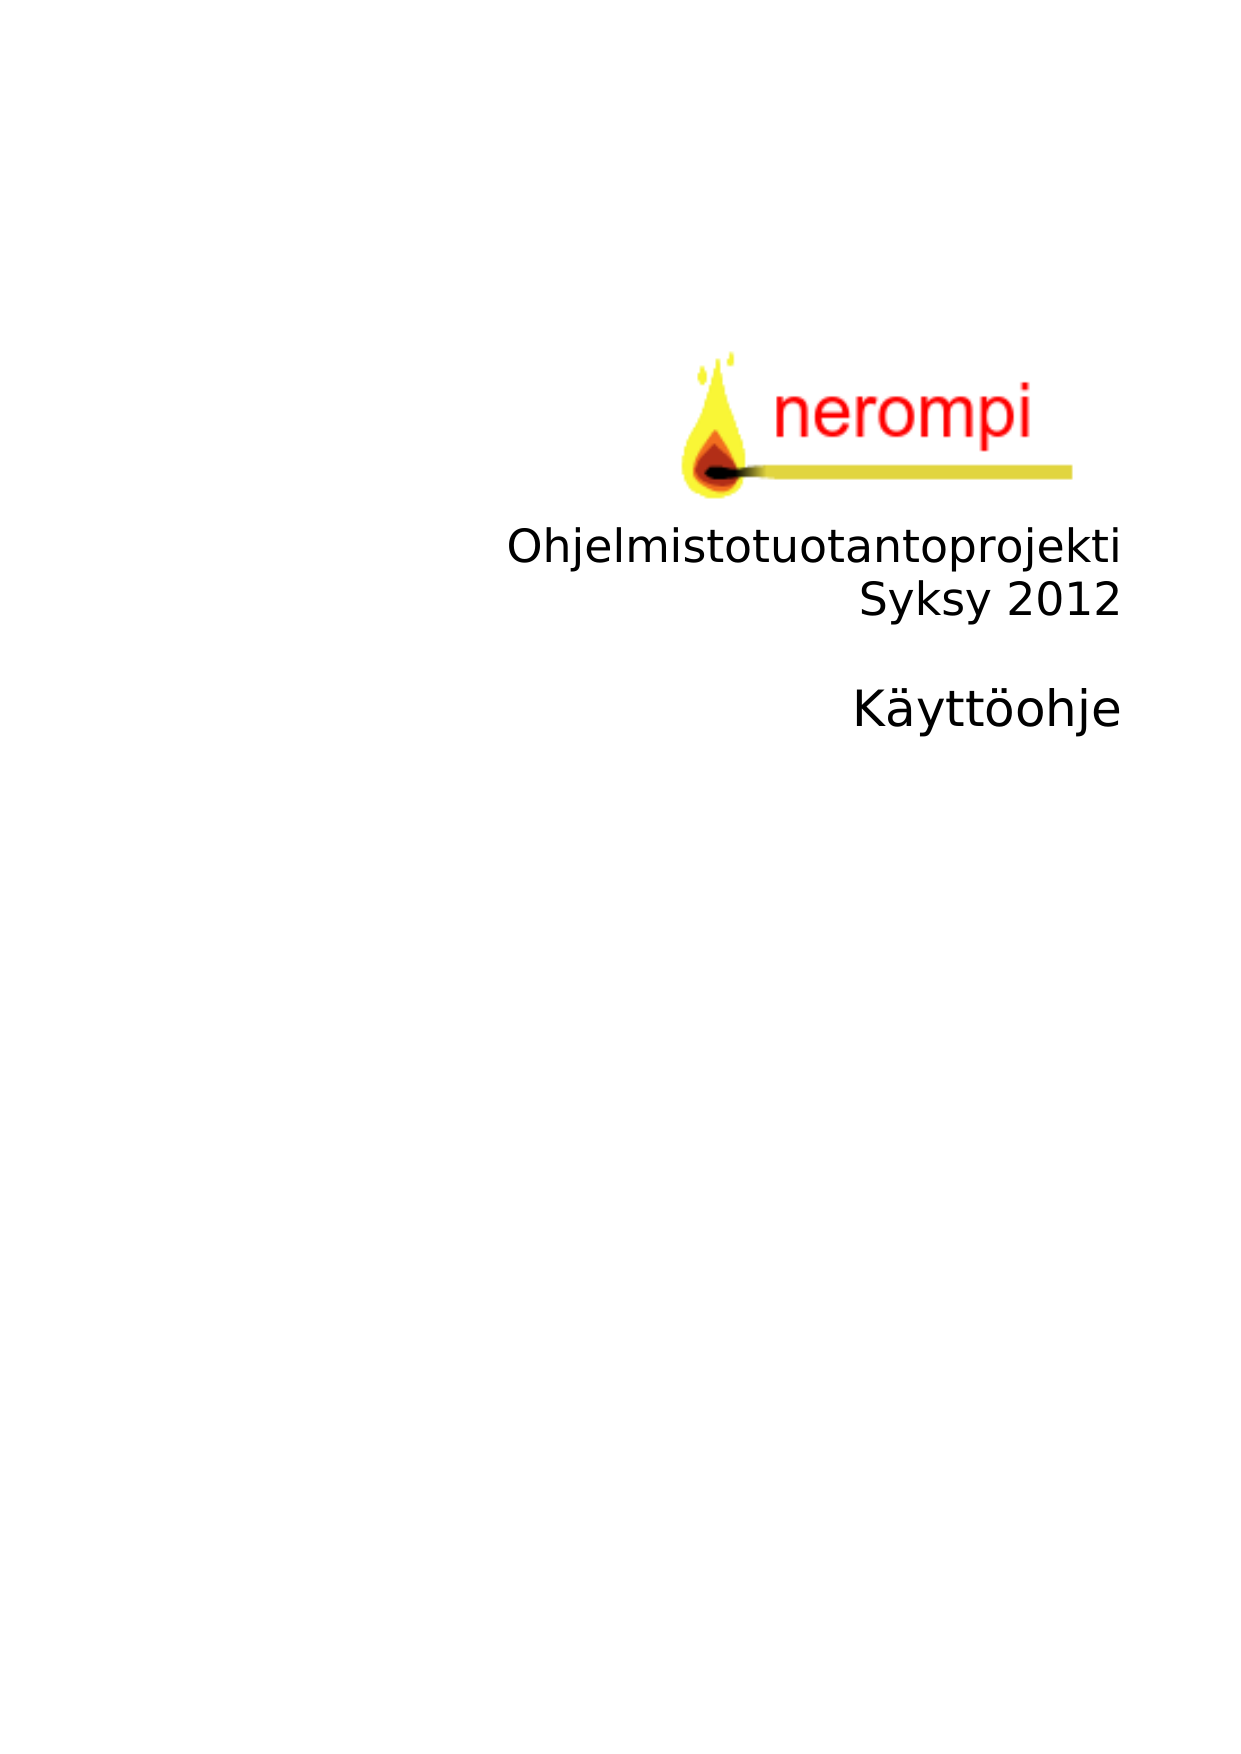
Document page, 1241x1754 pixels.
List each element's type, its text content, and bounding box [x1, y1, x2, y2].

picture [678, 343, 1118, 513]
text Ohjelmistotuotantoprojekti [118, 520, 1122, 573]
text Syksy 2012 [118, 573, 1122, 626]
text Käyttöohje [118, 679, 1122, 738]
